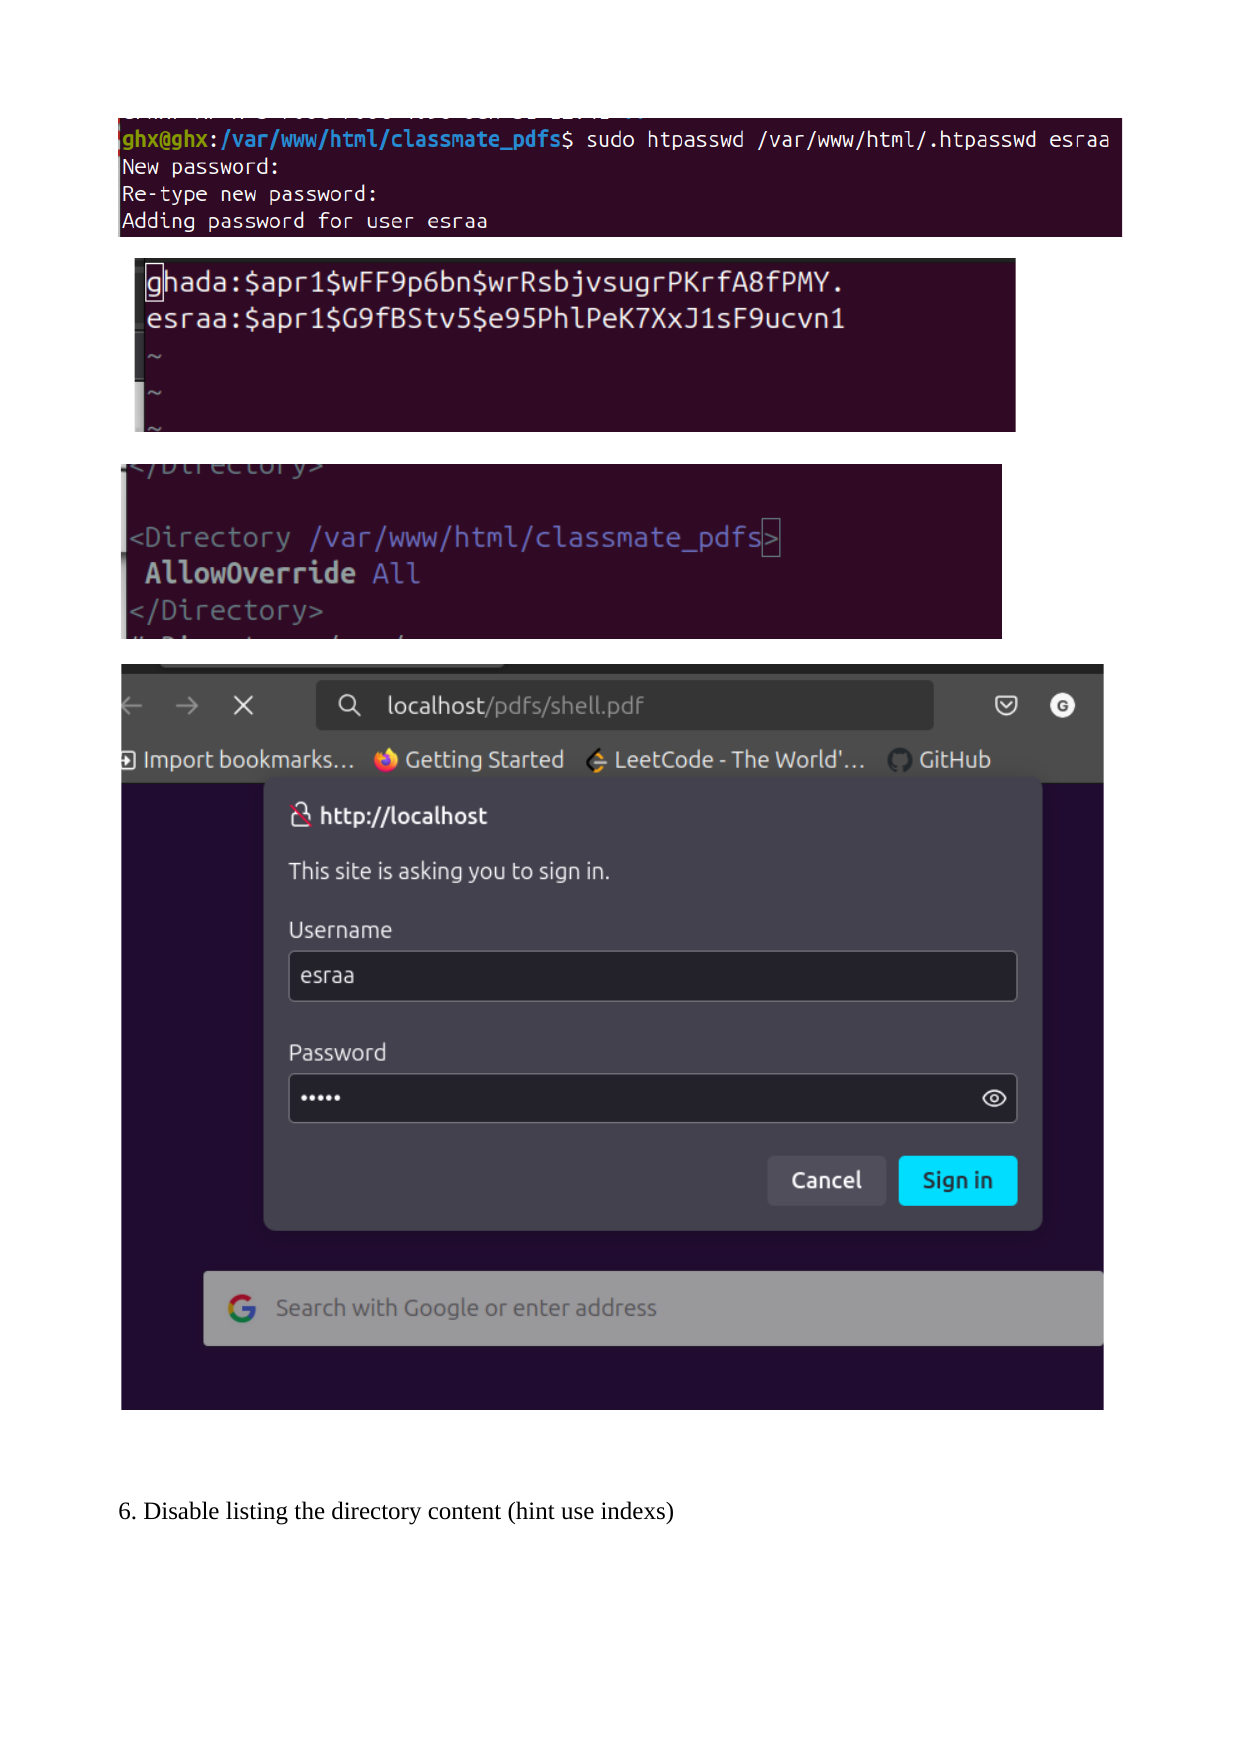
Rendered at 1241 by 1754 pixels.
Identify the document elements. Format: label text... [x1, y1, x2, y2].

text 6. Disable listing the directory content (hint use indexs) [118, 1496, 1122, 1524]
picture [118, 118, 1123, 237]
picture [134, 258, 1016, 432]
picture [121, 664, 1104, 1410]
picture [120, 464, 1002, 639]
